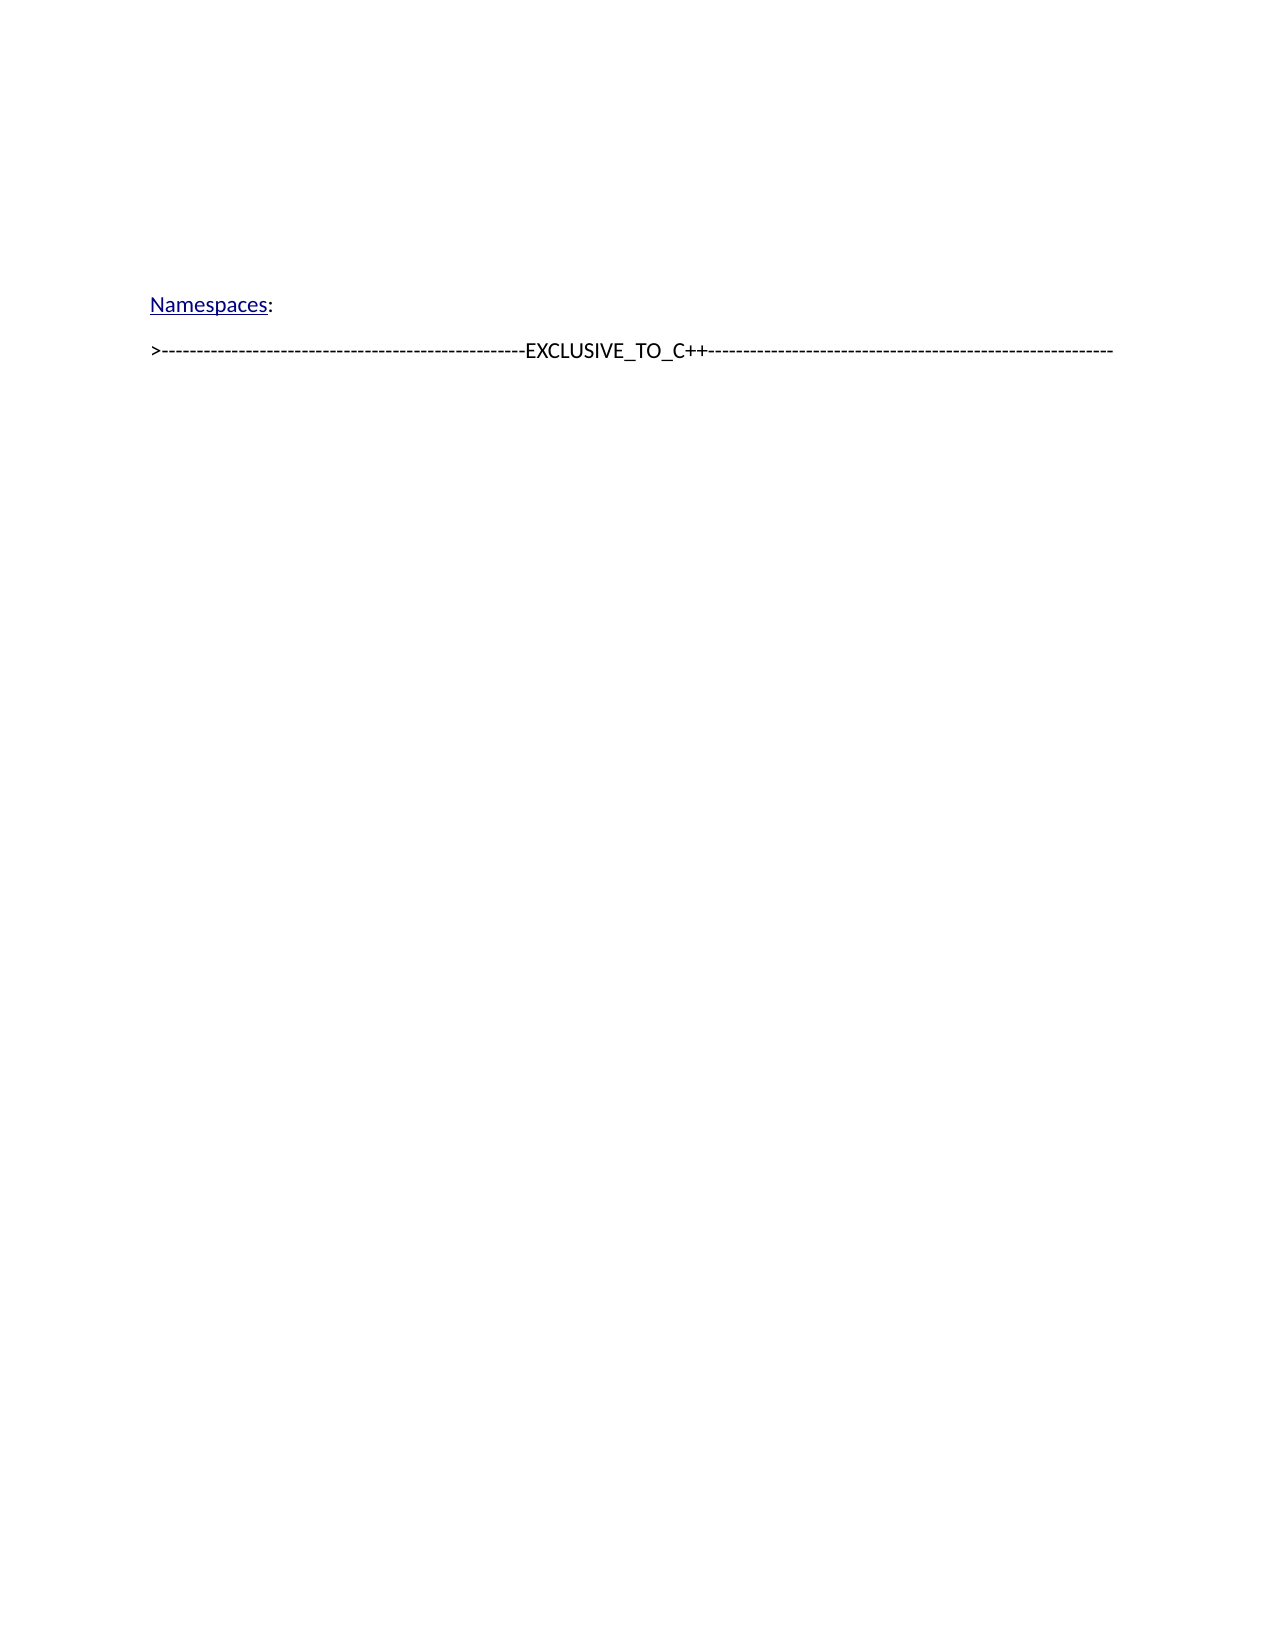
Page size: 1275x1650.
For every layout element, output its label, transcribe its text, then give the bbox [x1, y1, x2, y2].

text >----------------------------------------------------EXCLUSIVE_TO_C++---------------------------------------------------------- [150, 336, 1125, 364]
text Namespaces: [150, 290, 1125, 318]
